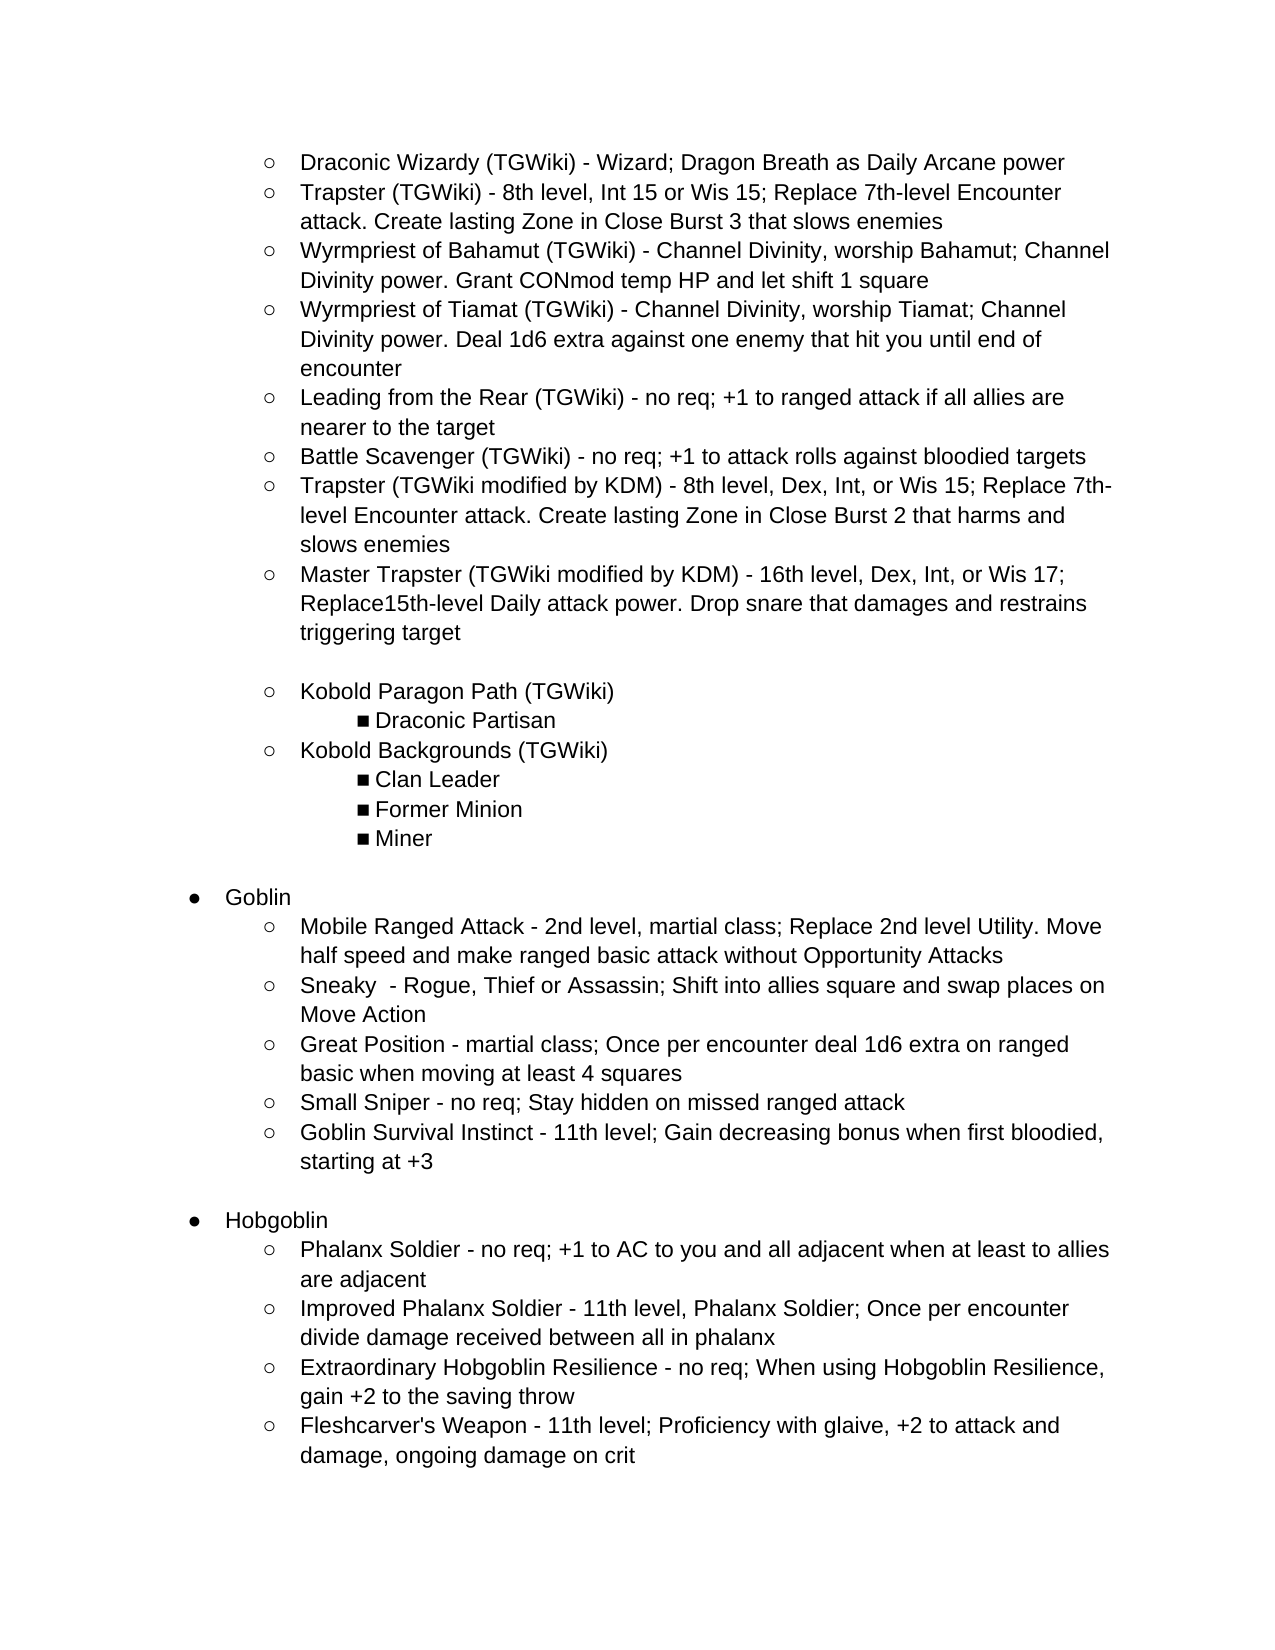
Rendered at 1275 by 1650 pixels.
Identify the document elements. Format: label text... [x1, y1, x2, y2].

list Fleshcarver's Weapon - 11th level; Proficiency with glaive, +2 to attack and damage, ongoing damage on crit [262, 1413, 1125, 1468]
list Draconic Partisan [356, 708, 1125, 734]
list Clan Leader [356, 767, 1125, 792]
list Sneaky - Rogue, Thief or Assassin; Shift into allies square and swap places on Move Action [262, 972, 1125, 1027]
list Small Sniper - no req; Stay hidden on missed ranged attack [262, 1090, 1125, 1116]
list Extraordinary Hobgoblin Resilience - no req; When using Hobgoblin Resilience, gain +2 to the saving throw [262, 1354, 1125, 1409]
list Kobold Paragon Path (TGWiki) [262, 679, 1125, 704]
list Draconic Wizardy (TGWiki) - Wizard; Dragon Breath as Daily Arcane power [262, 150, 1125, 176]
list Goblin [187, 884, 1125, 910]
list Kobold Backgrounds (TGWiki) [262, 737, 1125, 763]
list Trapster (TGWiki modified by KDM) - 8th level, Dex, Int, or Wis 15; Replace 7th-level Encounter attack. Create lasting Zone in Close Burst 2 that harms and slows enemies [262, 473, 1125, 557]
list Miner [356, 826, 1125, 851]
list Trapster (TGWiki) - 8th level, Int 15 or Wis 15; Replace 7th-level Encounter attack. Create lasting Zone in Close Burst 3 that slows enemies [262, 179, 1125, 234]
list Hobgoblin [187, 1207, 1125, 1233]
list Wyrmpriest of Tiamat (TGWiki) - Channel Divinity, worship Tiamat; Channel Divinity power. Deal 1d6 extra against one enemy that hit you until end of encounter [262, 297, 1125, 381]
list Master Trapster (TGWiki modified by KDM) - 16th level, Dex, Int, or Wis 17; Replace15th-level Daily attack power. Drop snare that damages and restrains triggering target [262, 561, 1125, 646]
list Phalanx Soldier - no req; +1 to AC to you and all adjacent when at least to allies are adjacent [262, 1237, 1125, 1292]
list Goblin Survival Instinct - 11th level; Gain decreasing bonus when first bloodied, starting at +3 [262, 1119, 1125, 1174]
list Leading from the Rear (TGWiki) - no req; +1 to ranged attack if all allies are nearer to the target [262, 385, 1125, 440]
list Wyrmpriest of Bahamut (TGWiki) - Channel Divinity, worship Bahamut; Channel Divinity power. Grant CONmod temp HP and let shift 1 square [262, 238, 1125, 293]
list Improved Phalanx Soldier - 11th level, Phalanx Soldier; Once per encounter divide damage received between all in phalanx [262, 1296, 1125, 1351]
list Battle Scavenger (TGWiki) - no req; +1 to attack rolls against bloodied targets [262, 444, 1125, 469]
list Former Minion [356, 796, 1125, 822]
list Great Position - martial class; Once per encounter deal 1d6 extra on ranged basic when moving at least 4 squares [262, 1031, 1125, 1086]
list Mobile Ranged Attack - 2nd level, martial class; Replace 2nd level Utility. Move half speed and make ranged basic attack without Opportunity Attacks [262, 914, 1125, 969]
